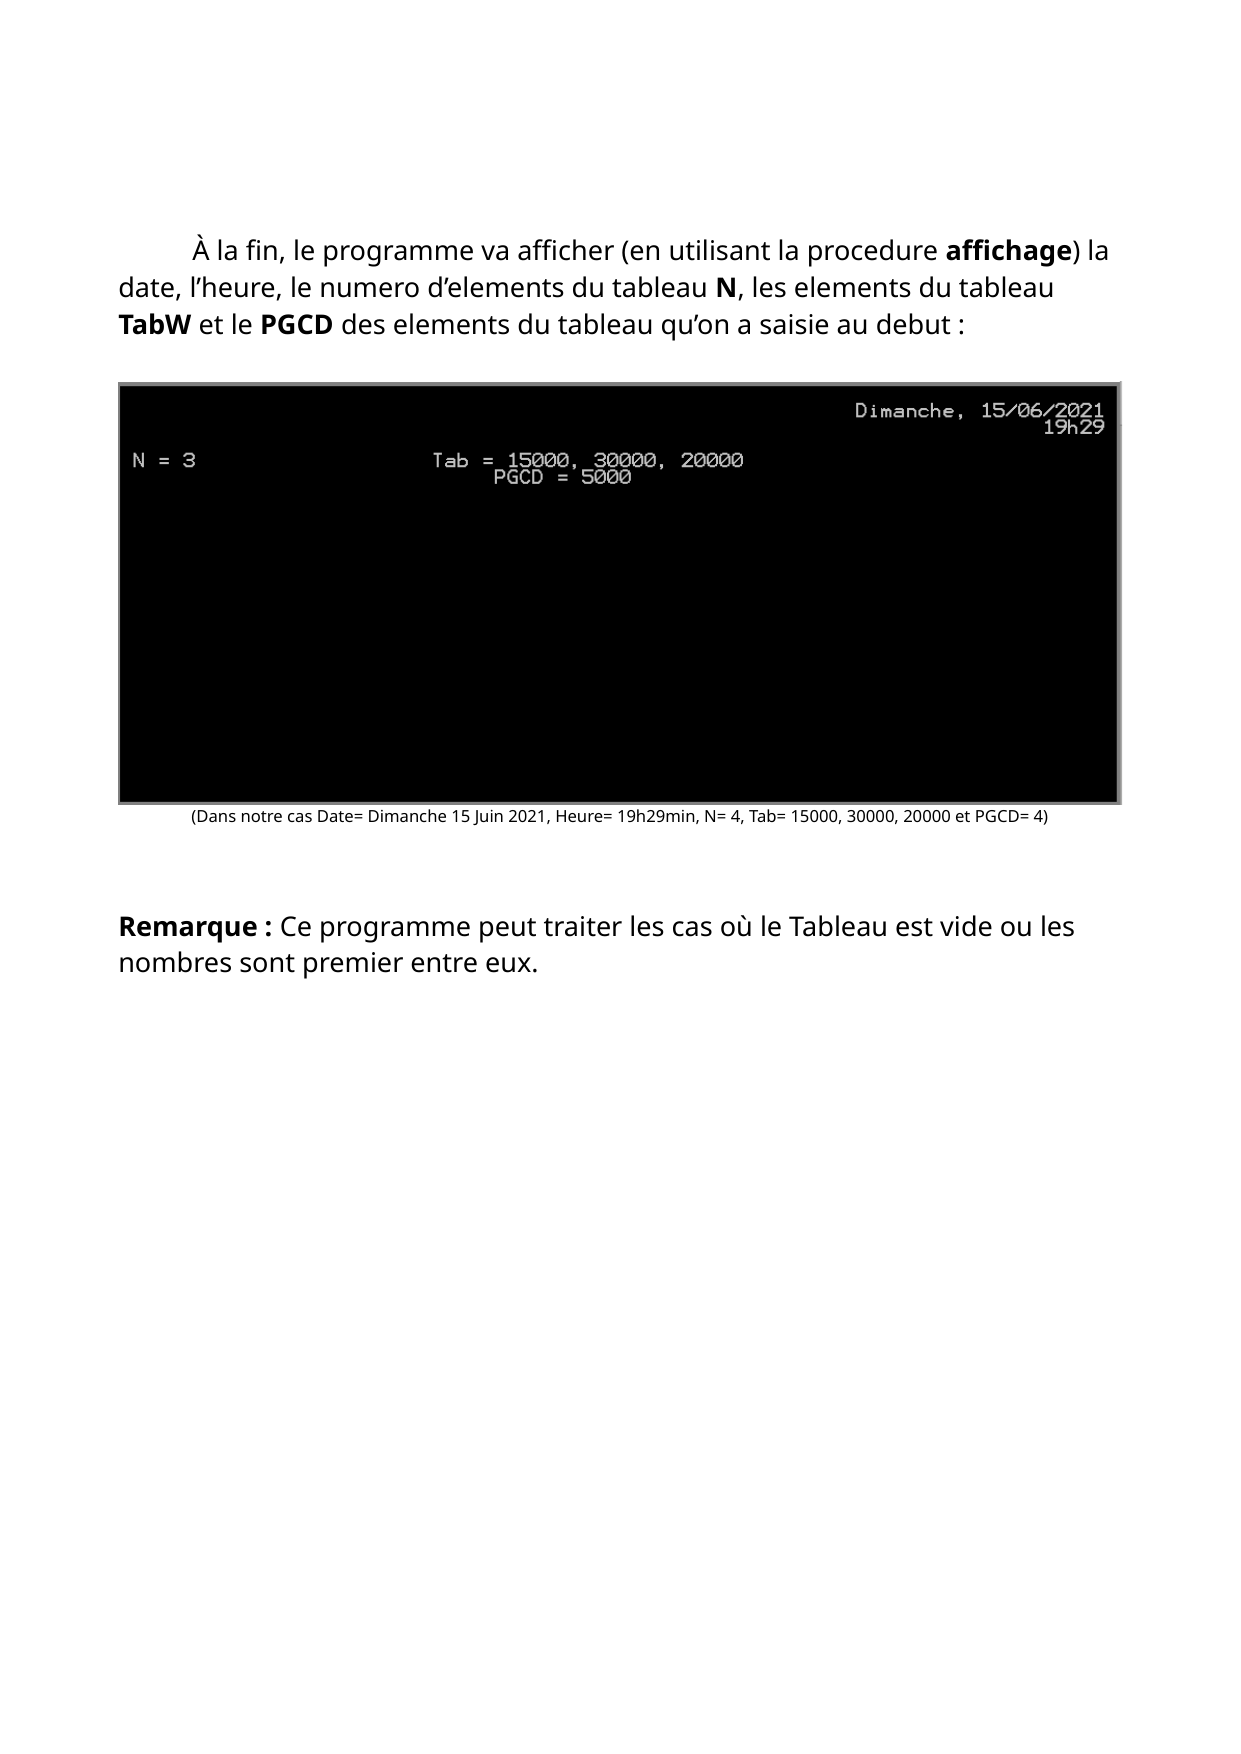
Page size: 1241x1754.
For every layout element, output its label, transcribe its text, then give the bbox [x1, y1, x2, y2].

text À la fin, le programme va afficher (en utilisant la procedure affichage) la date, l’heure, le numero d’elements du tableau N, les elements du tableau TabW et le PGCD des elements du tableau qu’on a saisie au debut : [118, 232, 1122, 342]
text (Dans notre cas Date= Dimanche 15 Juin 2021, Heure= 19h29min, N= 4, Tab= 15000, 30000, 20000 et PGCD= 4) [118, 805, 1122, 828]
text Remarque : Ce programme peut traiter les cas où le Tableau est vide ou les nombres sont premier entre eux. [118, 907, 1122, 981]
picture [118, 381, 1123, 805]
